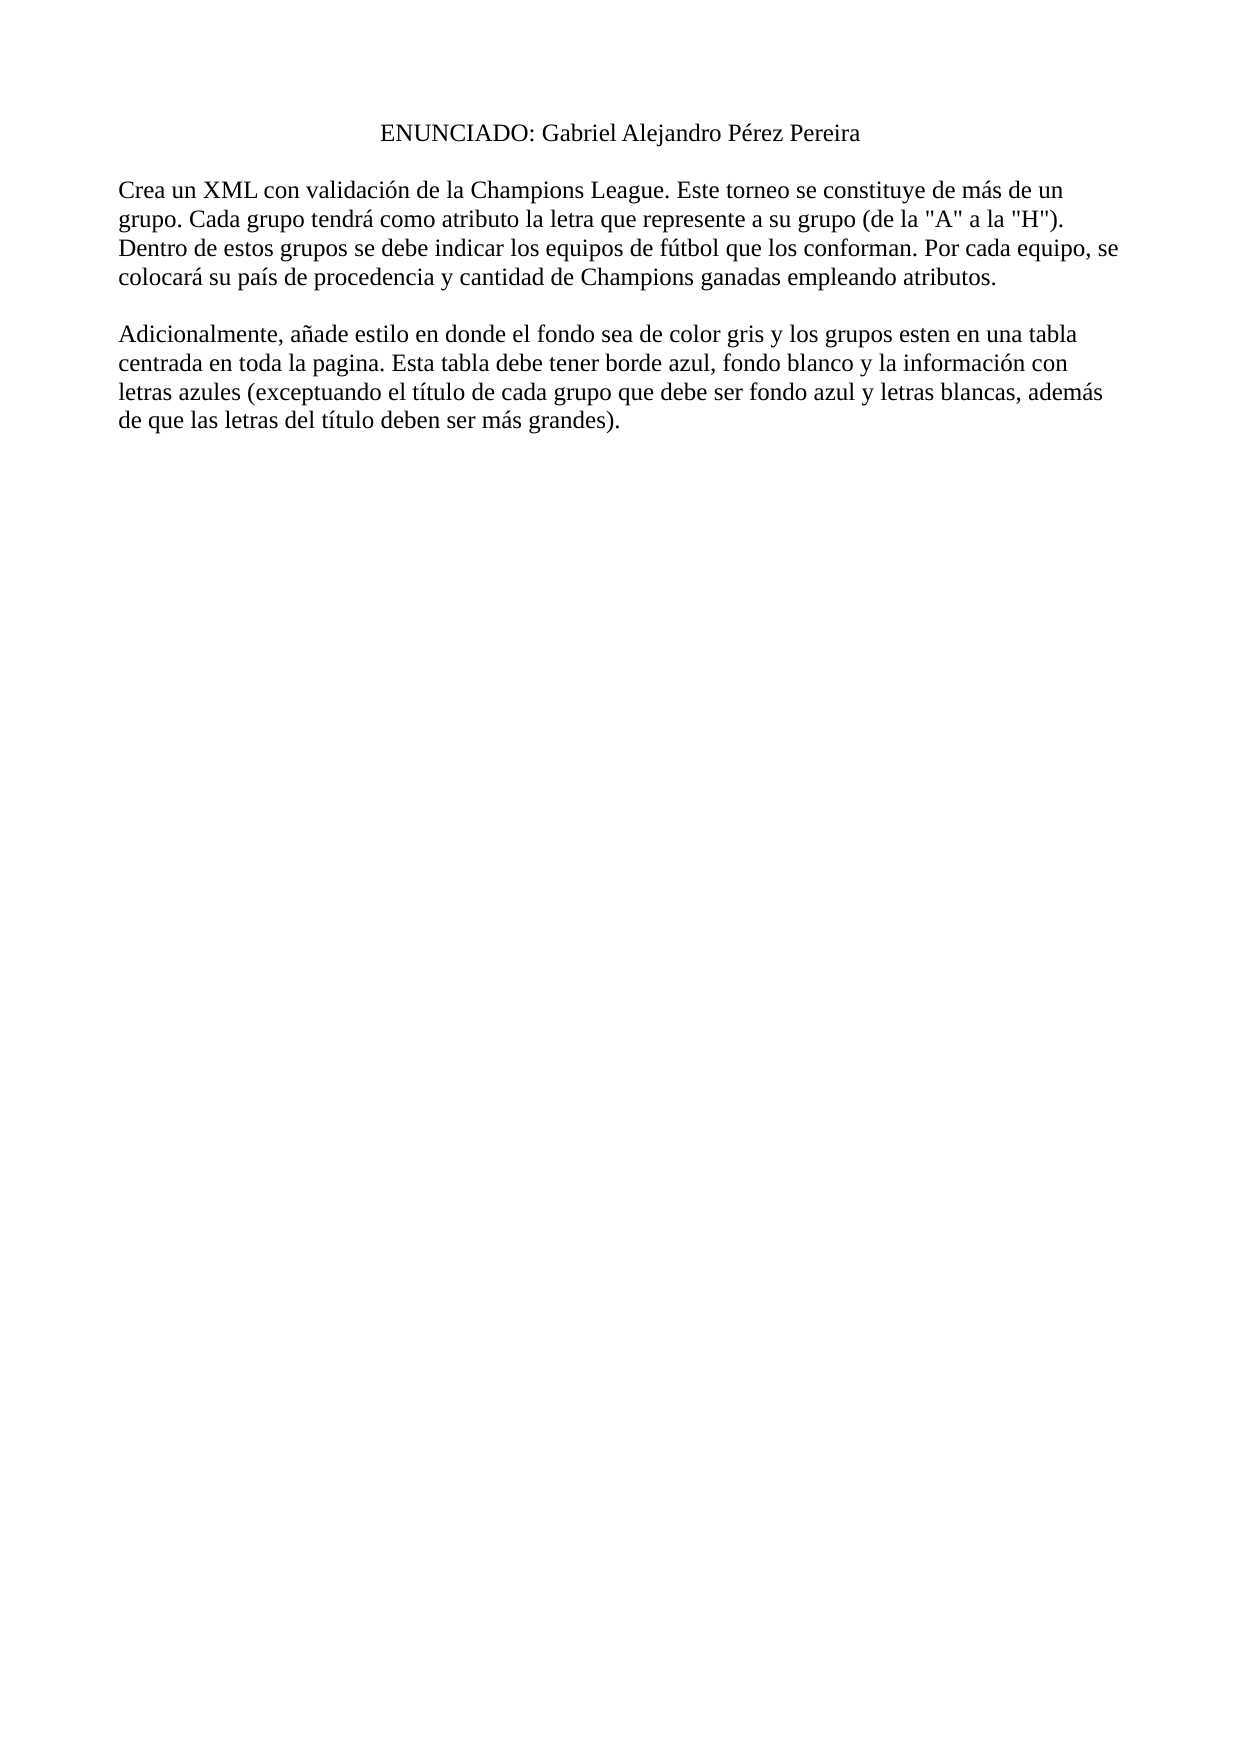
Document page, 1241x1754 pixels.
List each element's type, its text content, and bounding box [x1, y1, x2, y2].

text ENUNCIADO: Gabriel Alejandro Pérez Pereira [118, 118, 1122, 147]
text Crea un XML con validación de la Champions League. Este torneo se constituye de más de un grupo. Cada grupo tendrá como atributo la letra que represente a su grupo (de la "A" a la "H"). Dentro de estos grupos se debe indicar los equipos de fútbol que los conforman. Por cada equipo, se colocará su país de procedencia y cantidad de Champions ganadas empleando atributos. Adicionalmente, añade estilo en donde el fondo sea de color gris y los grupos esten en una tabla centrada en toda la pagina. Esta tabla debe tener borde azul, fondo blanco y la información con letras azules (exceptuando el título de cada grupo que debe ser fondo azul y letras blancas, además de que las letras del título deben ser más grandes). [118, 176, 1122, 434]
